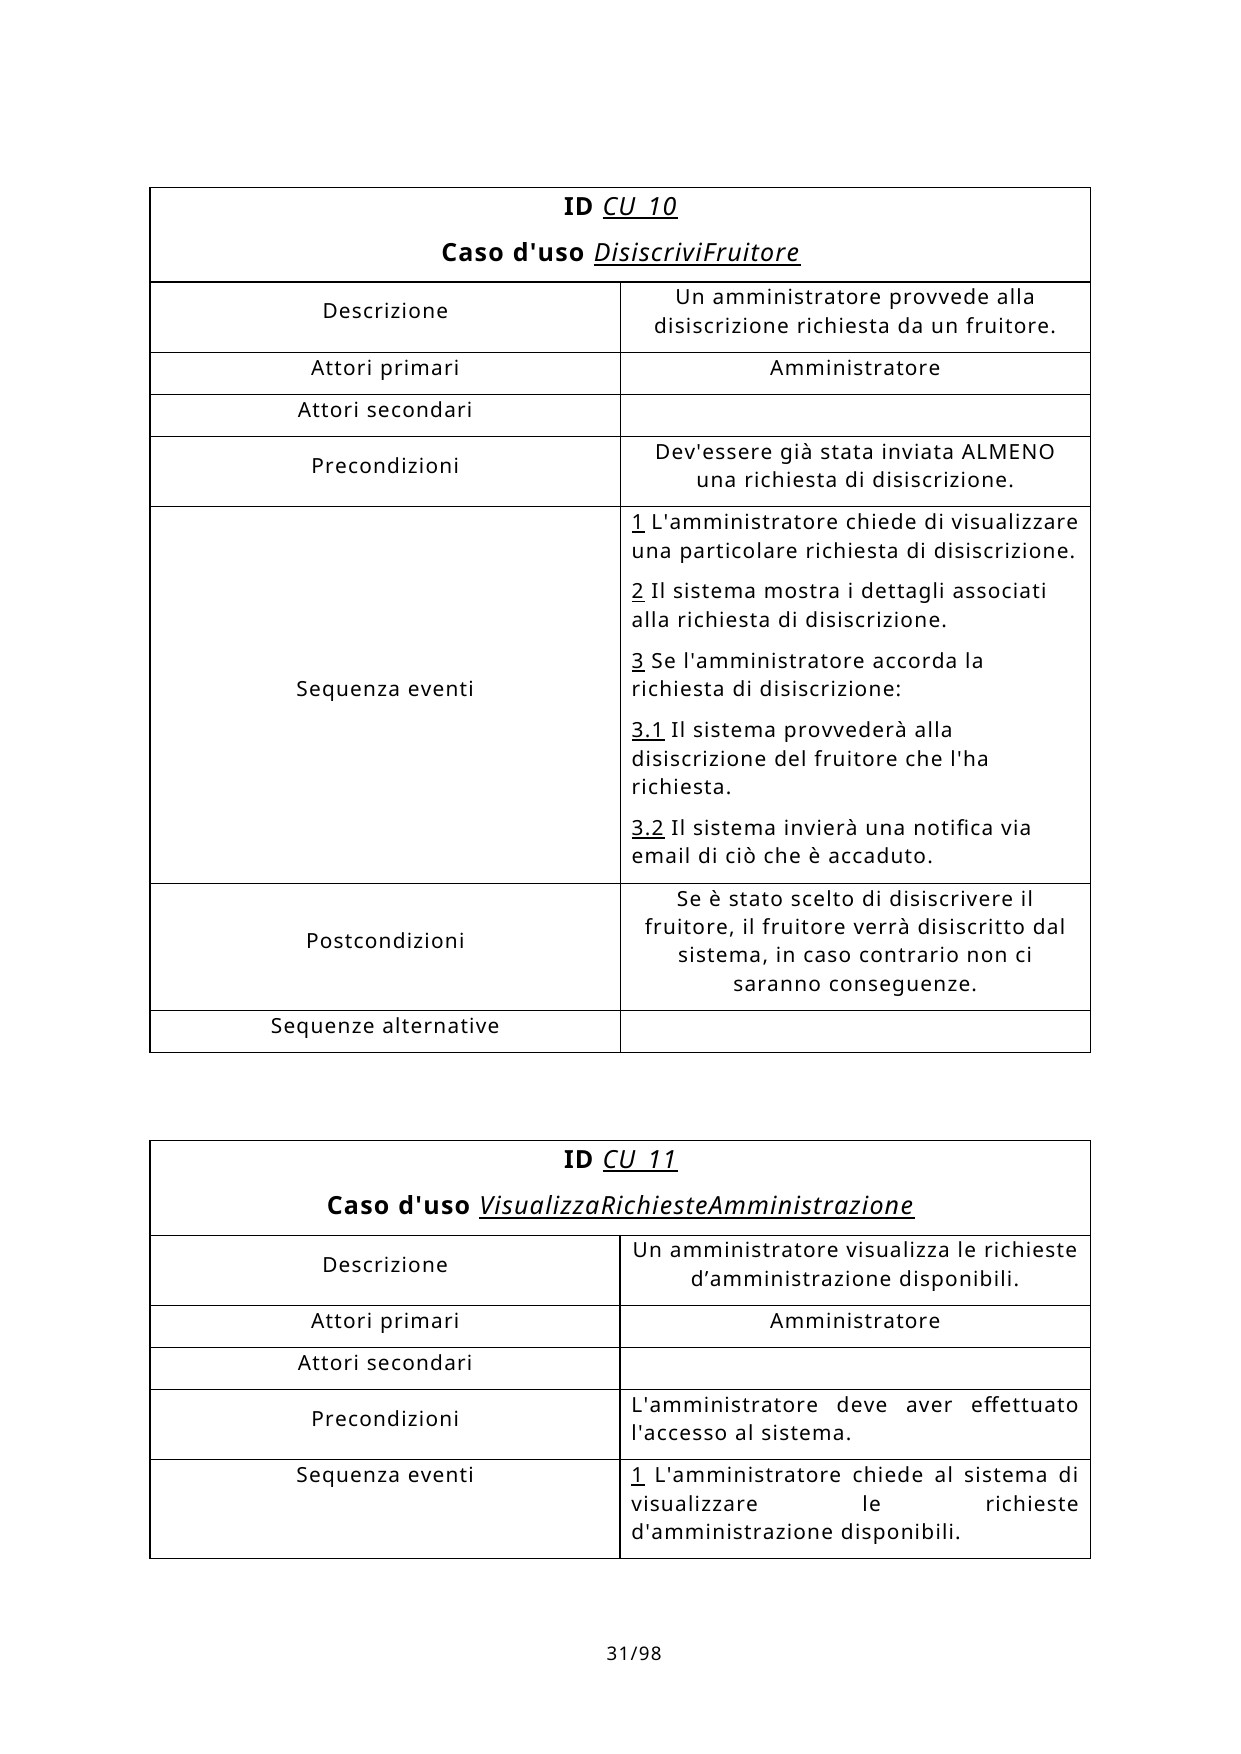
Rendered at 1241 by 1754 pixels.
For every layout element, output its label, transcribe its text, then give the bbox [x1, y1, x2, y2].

table_header ID CU_11 Caso d'uso VisualizzaRichiesteAmministrazione [151, 1141, 1090, 1234]
table_cell [621, 395, 1090, 436]
table_cell Sequenza eventi [151, 1460, 619, 1558]
table_cell Attori primari [151, 353, 620, 394]
table_cell Attori secondari [151, 1348, 619, 1389]
table_cell Sequenze alternative [151, 1011, 620, 1052]
table_cell Amministratore [621, 1306, 1090, 1347]
table_cell 1 L'amministratore chiede di visualizzare una particolare richiesta di disiscrizione. 2 Il sistema mostra i dettagli associati alla richiesta di disiscrizione. 3 Se l'amministratore accorda la richiesta di disiscrizione: 3.1 Il sistema provvederà alla disiscrizione del fruitore che l'ha richiesta. 3.2 Il sistema invierà una notifica via email di ciò che è accaduto. [621, 507, 1090, 883]
table_cell Un amministratore provvede alla disiscrizione richiesta da un fruitore. [621, 283, 1090, 352]
table_cell Descrizione [151, 283, 620, 352]
table_cell [621, 1348, 1090, 1389]
table_cell Amministratore [621, 353, 1090, 394]
table_cell Un amministratore visualizza le richieste d’amministrazione disponibili. [621, 1236, 1090, 1305]
table_cell Se è stato scelto di disiscrivere il fruitore, il fruitore verrà disiscritto dal sistema, in caso contrario non ci saranno conseguenze. [621, 884, 1090, 1010]
table_cell [621, 1011, 1090, 1052]
table_cell Descrizione [151, 1236, 619, 1305]
table_header ID CU_10 Caso d'uso DisiscriviFruitore [151, 188, 1090, 281]
table_cell Precondizioni [151, 1390, 619, 1459]
table_cell Dev'essere già stata inviata ALMENO una richiesta di disiscrizione. [621, 437, 1090, 506]
table_cell Postcondizioni [151, 884, 620, 1010]
table_cell Attori secondari [151, 395, 620, 436]
table_cell Precondizioni [151, 437, 620, 506]
table_cell L'amministratore deve aver effettuato l'accesso al sistema. [621, 1390, 1090, 1459]
table_cell Attori primari [151, 1306, 619, 1347]
table_cell 1 L'amministratore chiede al sistema di visualizzare le richieste d'amministrazione disponibili. [621, 1460, 1090, 1558]
table_cell Sequenza eventi [151, 507, 620, 883]
